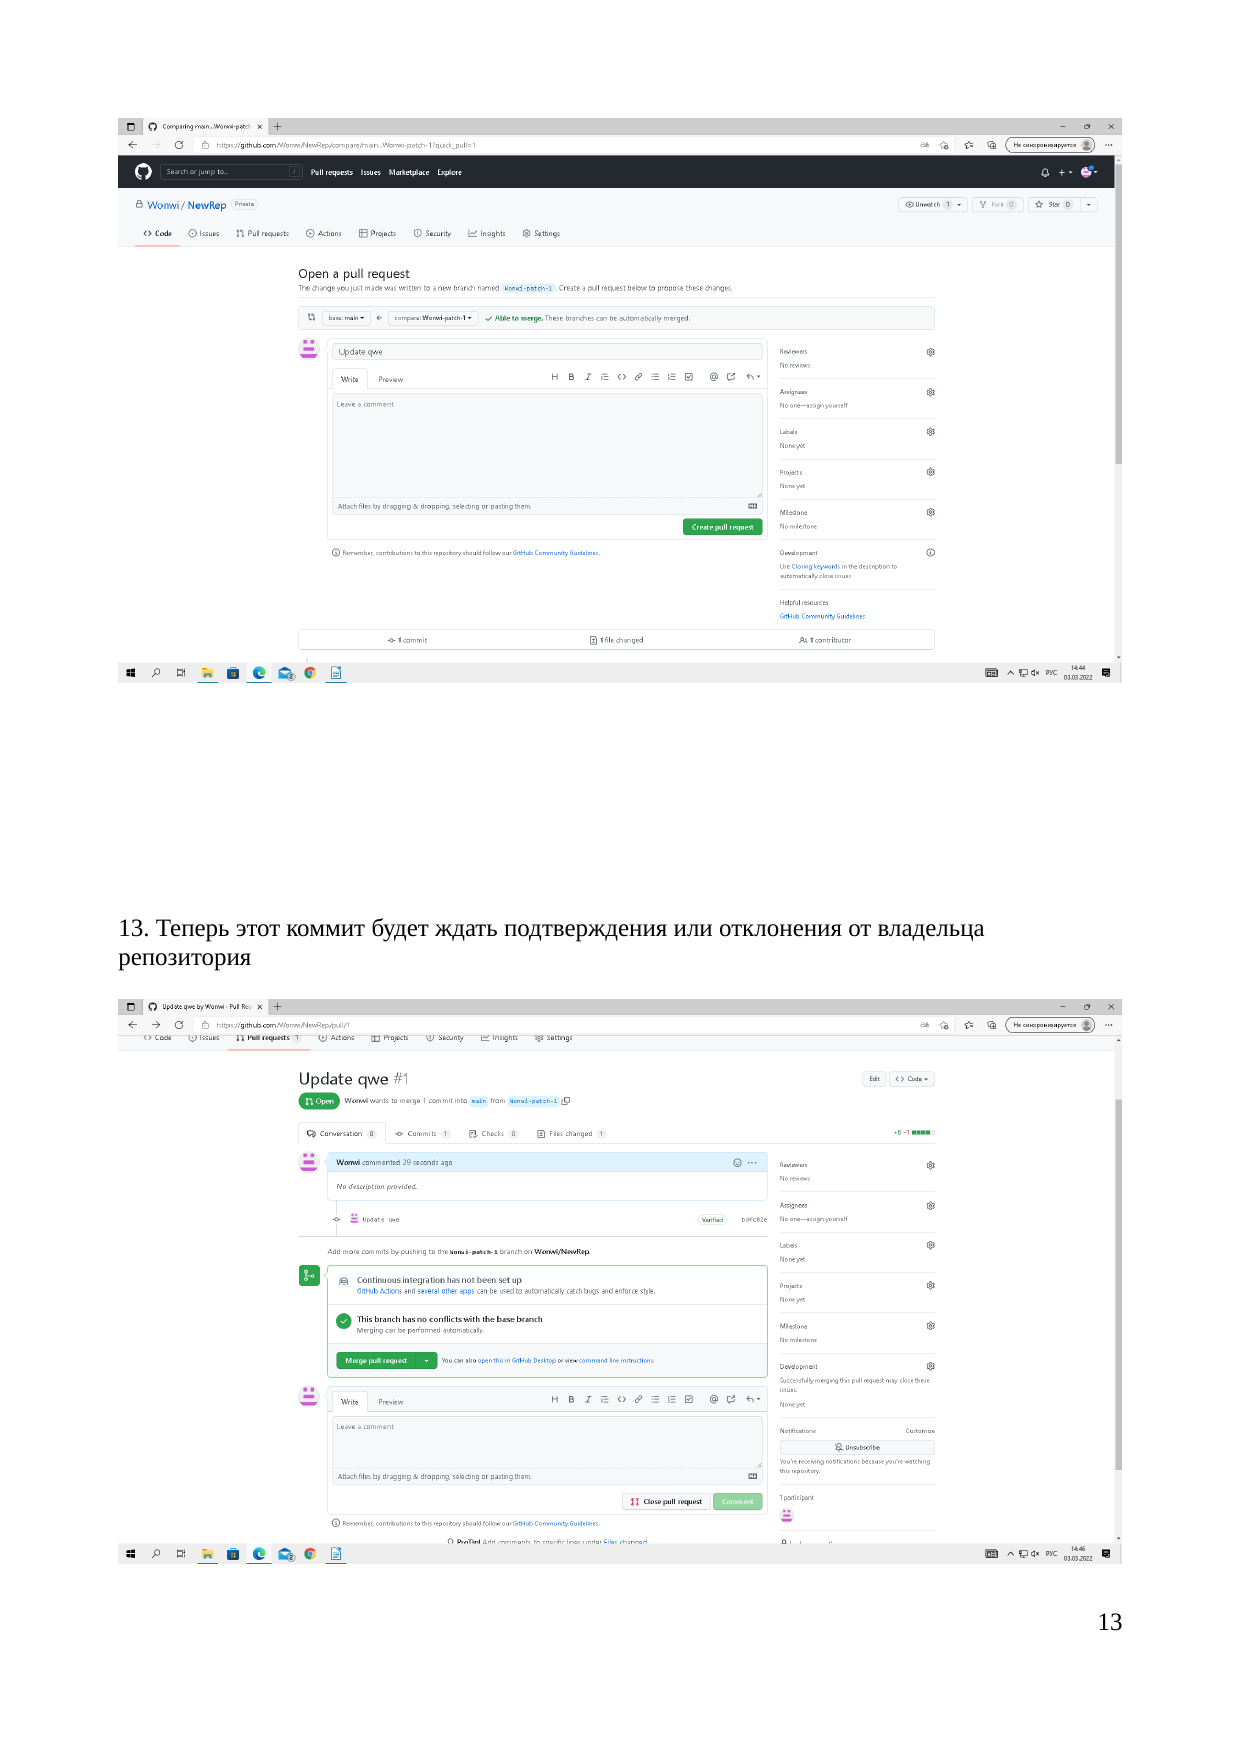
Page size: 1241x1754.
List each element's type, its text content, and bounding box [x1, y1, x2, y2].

picture [118, 999, 1123, 1564]
picture [118, 118, 1123, 683]
text 13. Теперь этот коммит будет ждать подтверждения или отклонения от владельца репозитория [118, 913, 1122, 970]
